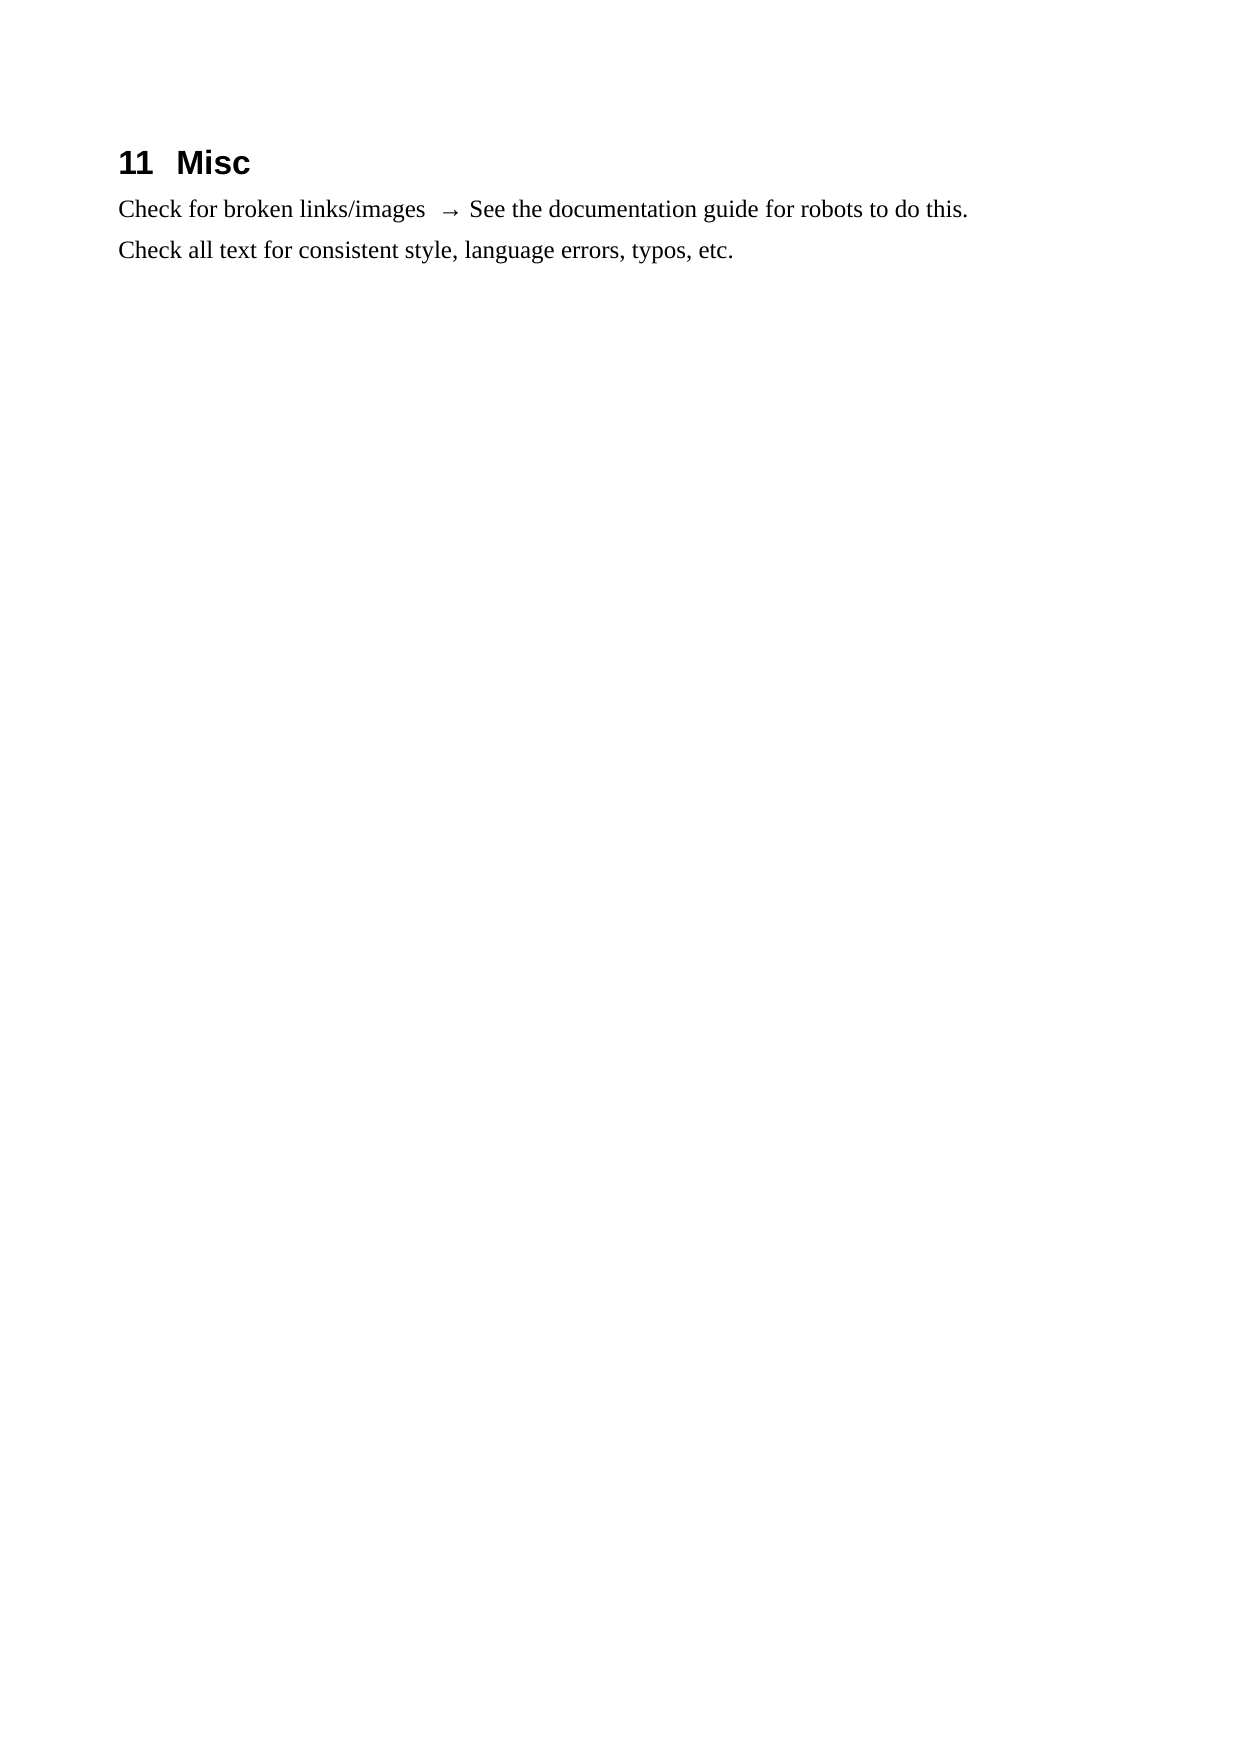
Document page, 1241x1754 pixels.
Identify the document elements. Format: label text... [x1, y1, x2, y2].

subtitle Misc [118, 143, 1122, 182]
text Check for broken links/images → See the documentation guide for robots to do this. [118, 194, 1122, 223]
text Check all text for consistent style, language errors, typos, etc. [118, 236, 1122, 264]
